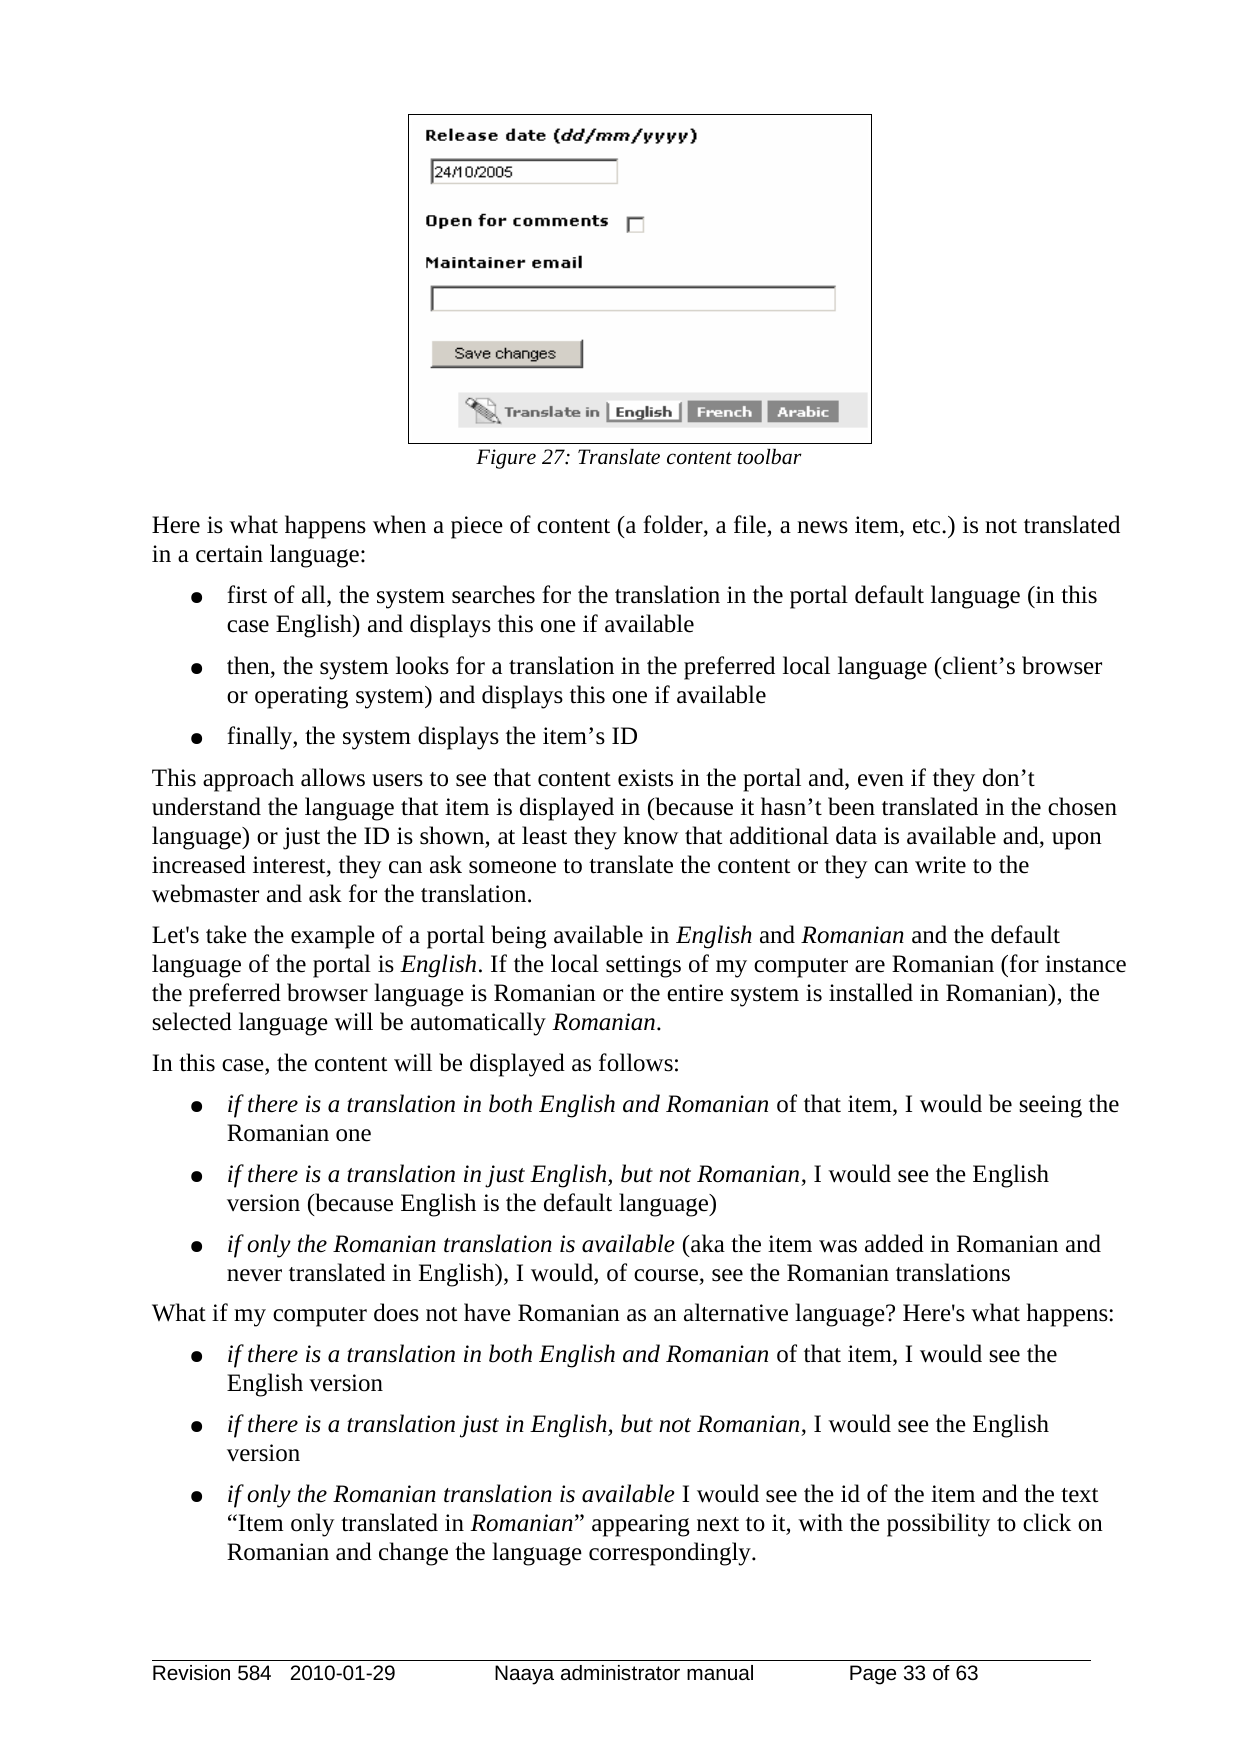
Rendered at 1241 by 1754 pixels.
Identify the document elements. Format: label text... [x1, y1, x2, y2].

list finally, the system displays the item’s ID [189, 721, 1128, 750]
list if there is a translation just in English, but not Romanian, I would see the English version [189, 1409, 1128, 1467]
text Figure 27: Translate content toolbar [408, 444, 872, 469]
text What if my computer does not have Romanian as an alternative language? Here's what happens: [152, 1298, 1128, 1327]
list if only the Romanian translation is available (aka the item was added in Romanian and never translated in English), I would, of course, see the Romanian translations [189, 1228, 1128, 1287]
list then, the system looks for a translation in the preferred local language (client’s browser or operating system) and displays this one if available [189, 651, 1128, 709]
text [409, 115, 871, 443]
list if there is a translation in both English and Romanian of that item, I would see the English version [189, 1339, 1128, 1397]
list first of all, the system searches for the translation in the portal default language (in this case English) and displays this one if available [189, 580, 1128, 638]
list if there is a translation in just English, but not Romanian, I would see the English version (because English is the default language) [189, 1158, 1128, 1217]
list if there is a translation in both English and Romanian of that item, I would be seeing the Romanian one [189, 1089, 1128, 1147]
text This approach allows users to see that content exists in the portal and, even if they don’t understand the language that item is displayed in (because it hasn’t been translated in the chosen language) or just the ID is shown, at least they know that additional data is available and, upon increased interest, they can ask someone to translate the content or they can write to the webmaster and ask for the translation. [152, 763, 1128, 908]
list if only the Romanian translation is available I would see the id of the item and the text “Item only translated in Romanian” appearing next to it, with the possibility to click on Romanian and change the language correspondingly. [189, 1479, 1128, 1566]
text Here is what happens when a piece of content (a folder, a file, a news item, etc.) is not translated in a certain language: [152, 510, 1128, 568]
text Let's take the example of a portal being available in English and Romanian and the default language of the portal is English. If the local settings of my computer are Romanian (for instance the preferred browser language is Romanian or the entire system is installed in Romanian), the selected language will be automatically Romanian. [152, 920, 1128, 1036]
text In this case, the content will be displayed as follows: [152, 1048, 1128, 1077]
